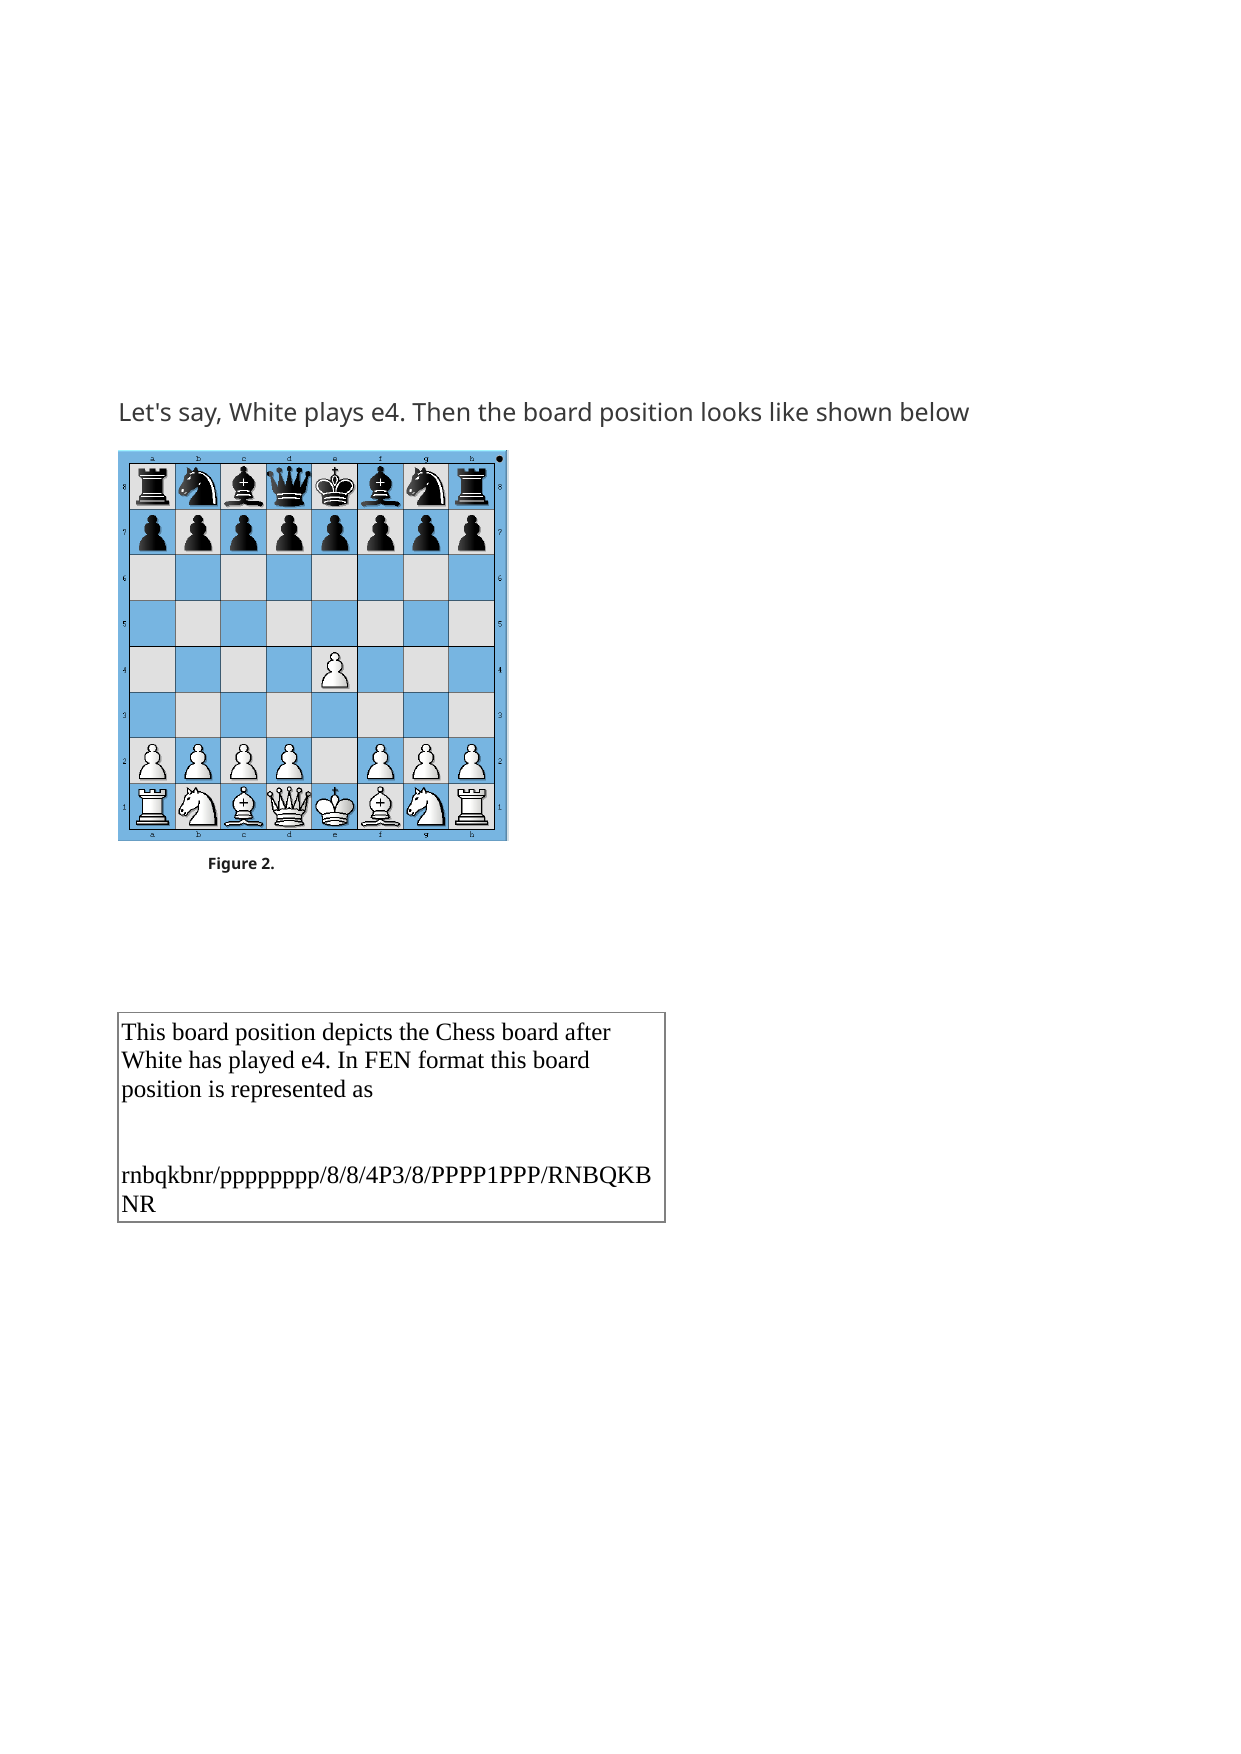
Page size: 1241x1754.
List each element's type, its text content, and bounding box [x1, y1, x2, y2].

table_header This board position depicts the Chess board after White has played e4. In FEN format this board position is represented as rnbqkbnr/pppppppp/8/8/4P3/8/PPPP1PPP/RNBQKBNR [119, 1013, 664, 1221]
text Figure 2. [118, 450, 1122, 874]
picture [118, 450, 509, 841]
text Let's say, White plays e4. Then the board position looks like shown below [118, 118, 1122, 429]
text [118, 1272, 1122, 1611]
